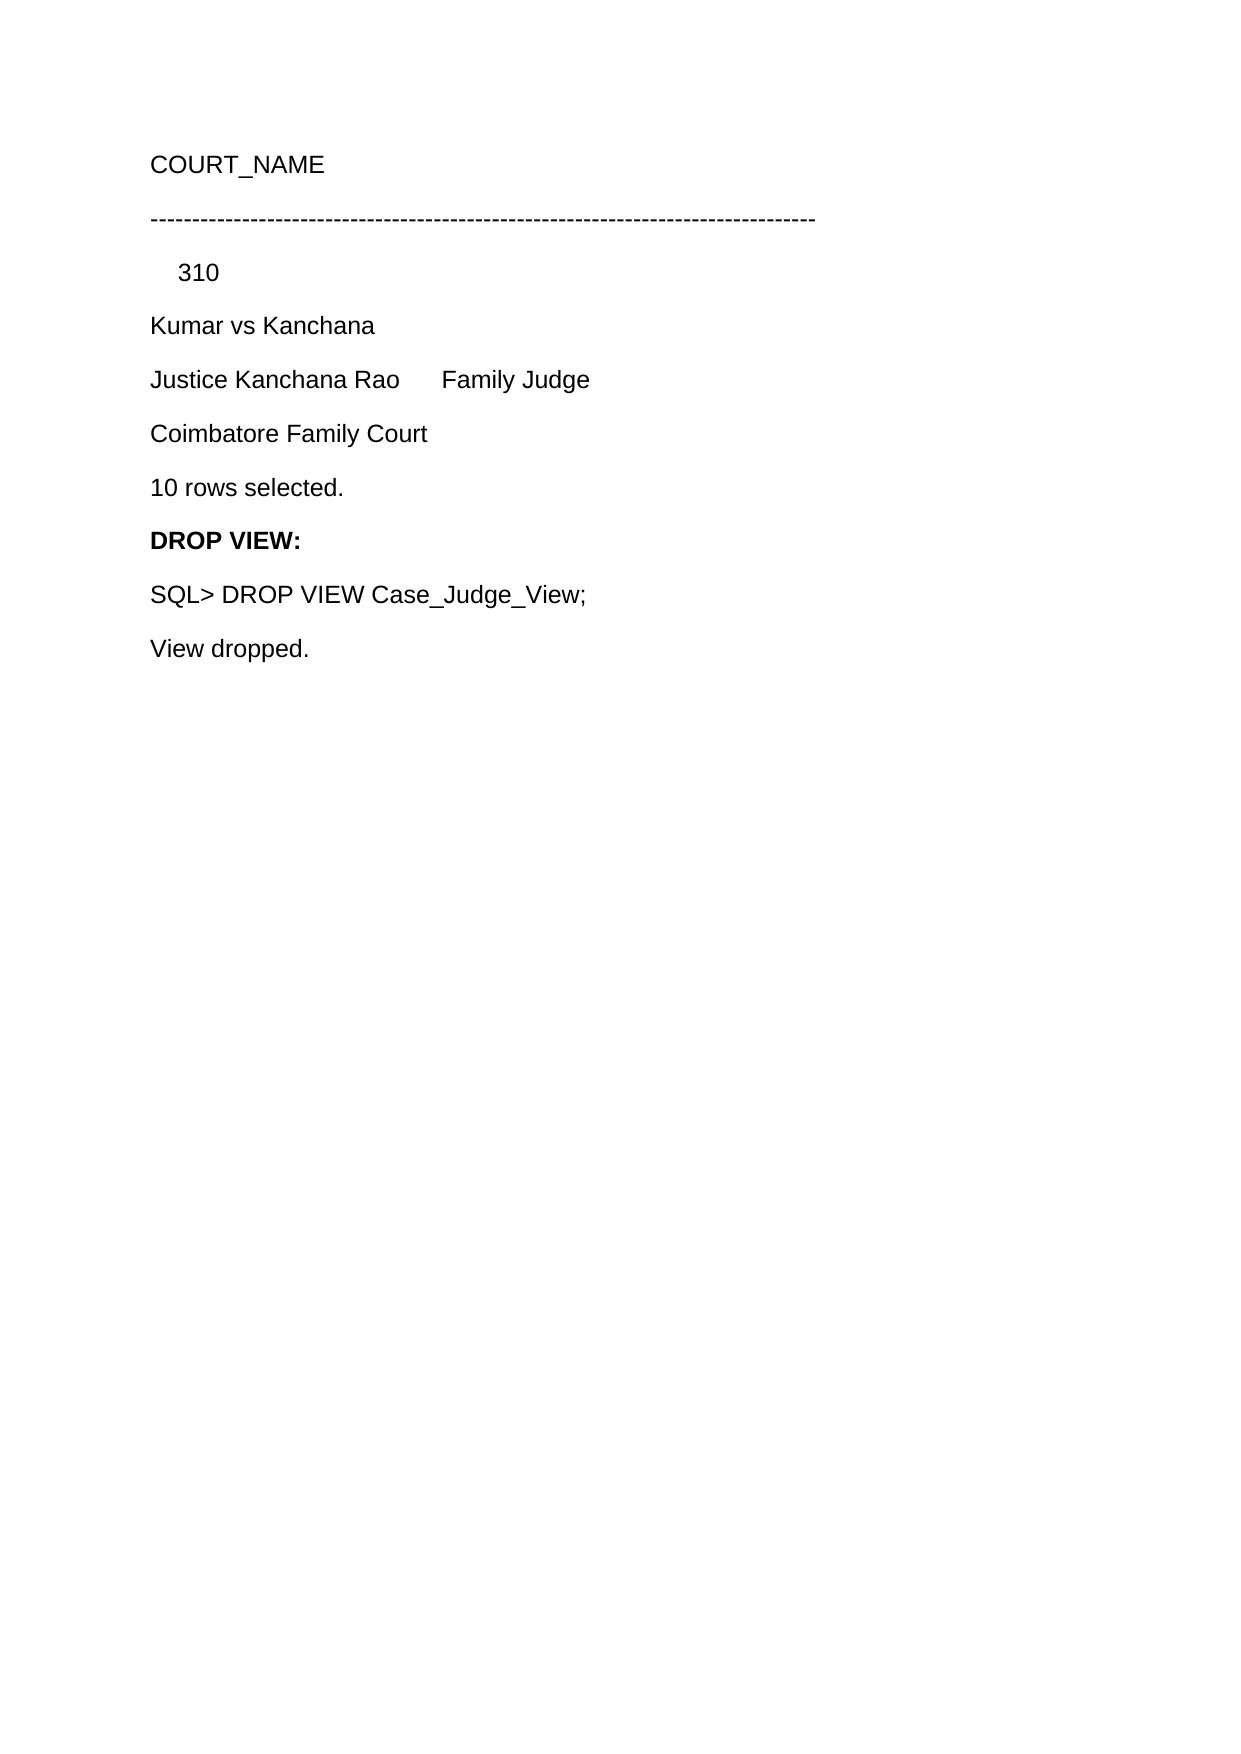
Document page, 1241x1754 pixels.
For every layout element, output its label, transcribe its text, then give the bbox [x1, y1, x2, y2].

text COURT_NAME [150, 150, 1090, 179]
text DROP VIEW: [150, 526, 1090, 555]
text 10 rows selected. [150, 472, 1090, 501]
text SQL> DROP VIEW Case_Judge_View; [150, 580, 1090, 609]
text View dropped. [150, 634, 1090, 662]
text -------------------------------------------------------------------------------- [150, 204, 1090, 232]
text Justice Kanchana Rao Family Judge [150, 365, 1090, 394]
text Kumar vs Kanchana [150, 311, 1090, 340]
text 310 [150, 257, 1090, 286]
text Coimbatore Family Court [150, 419, 1090, 447]
